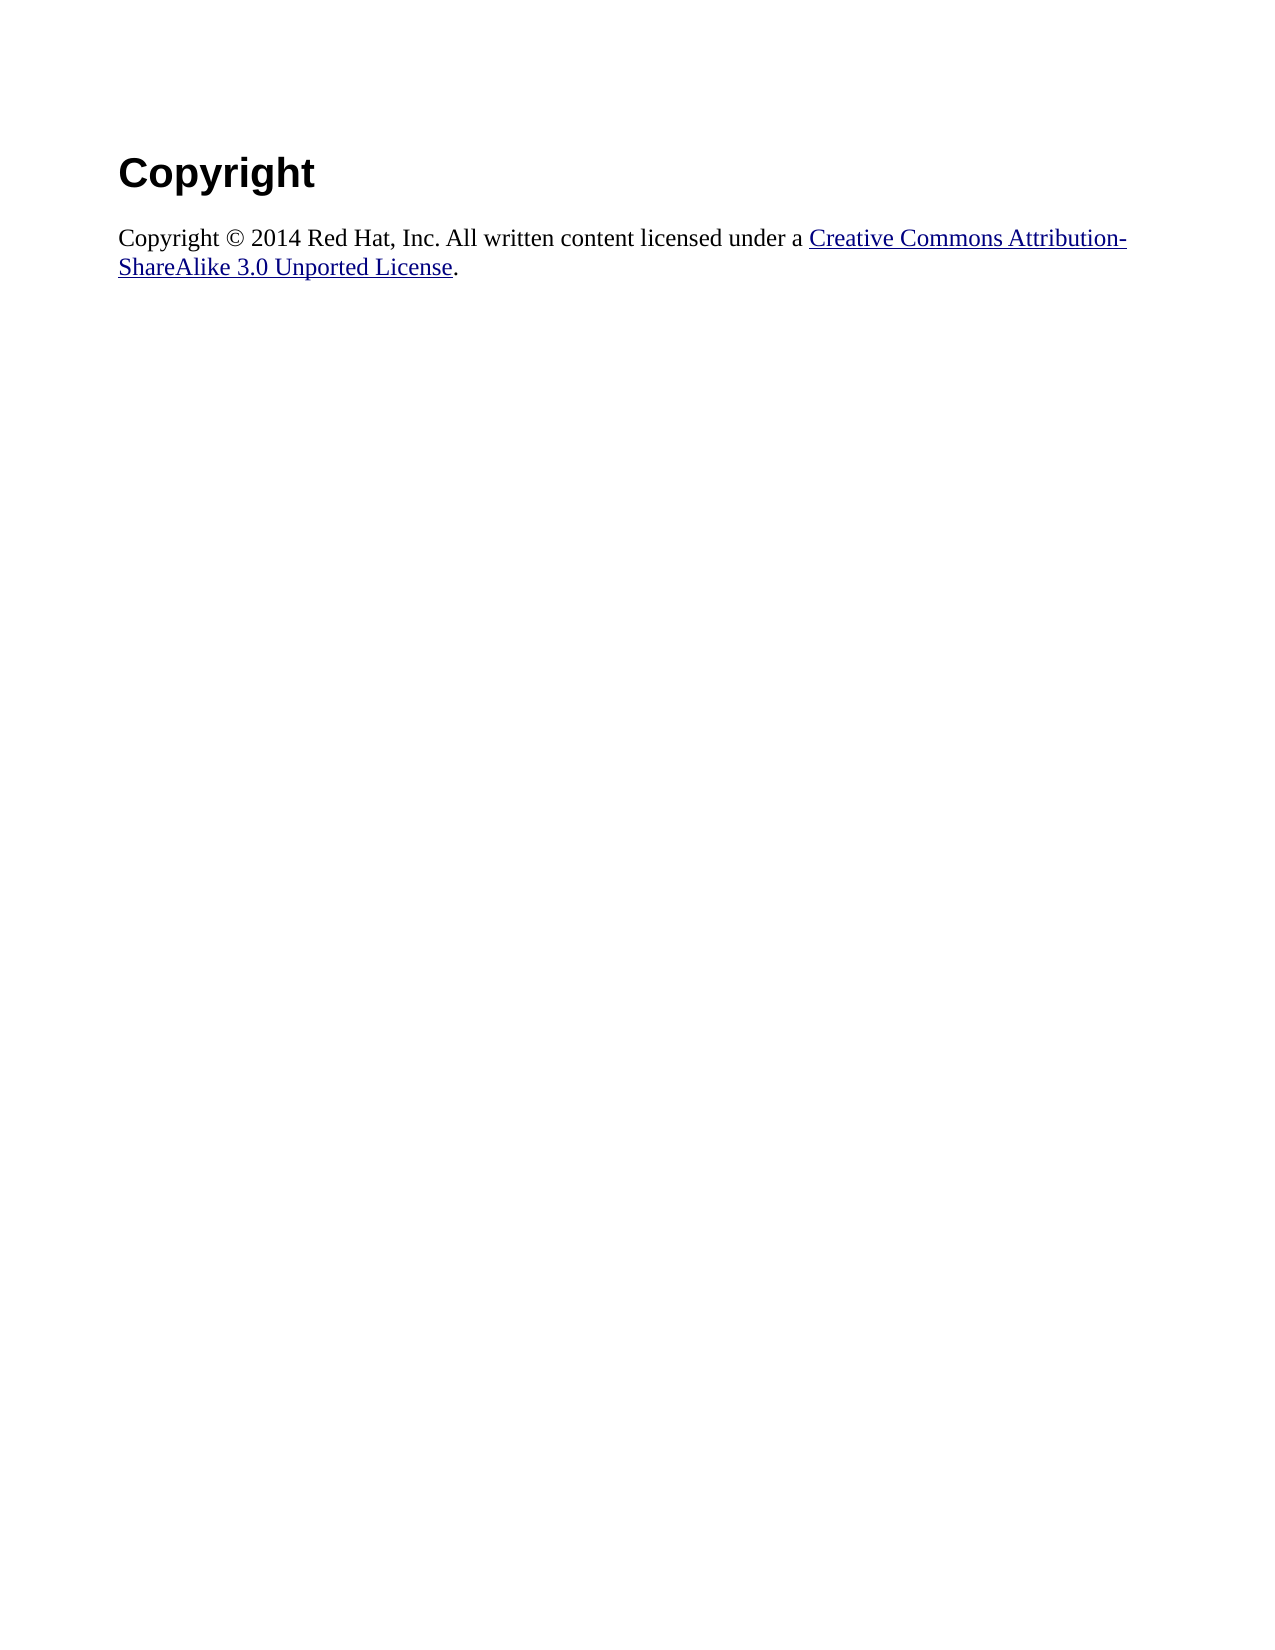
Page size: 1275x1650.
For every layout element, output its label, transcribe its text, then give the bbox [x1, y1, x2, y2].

text Copyright © 2014 Red Hat, Inc. All written content licensed under a Creative Commons Attribution-ShareAlike 3.0 Unported License. [118, 223, 1157, 281]
subtitle Copyright [118, 148, 1157, 196]
